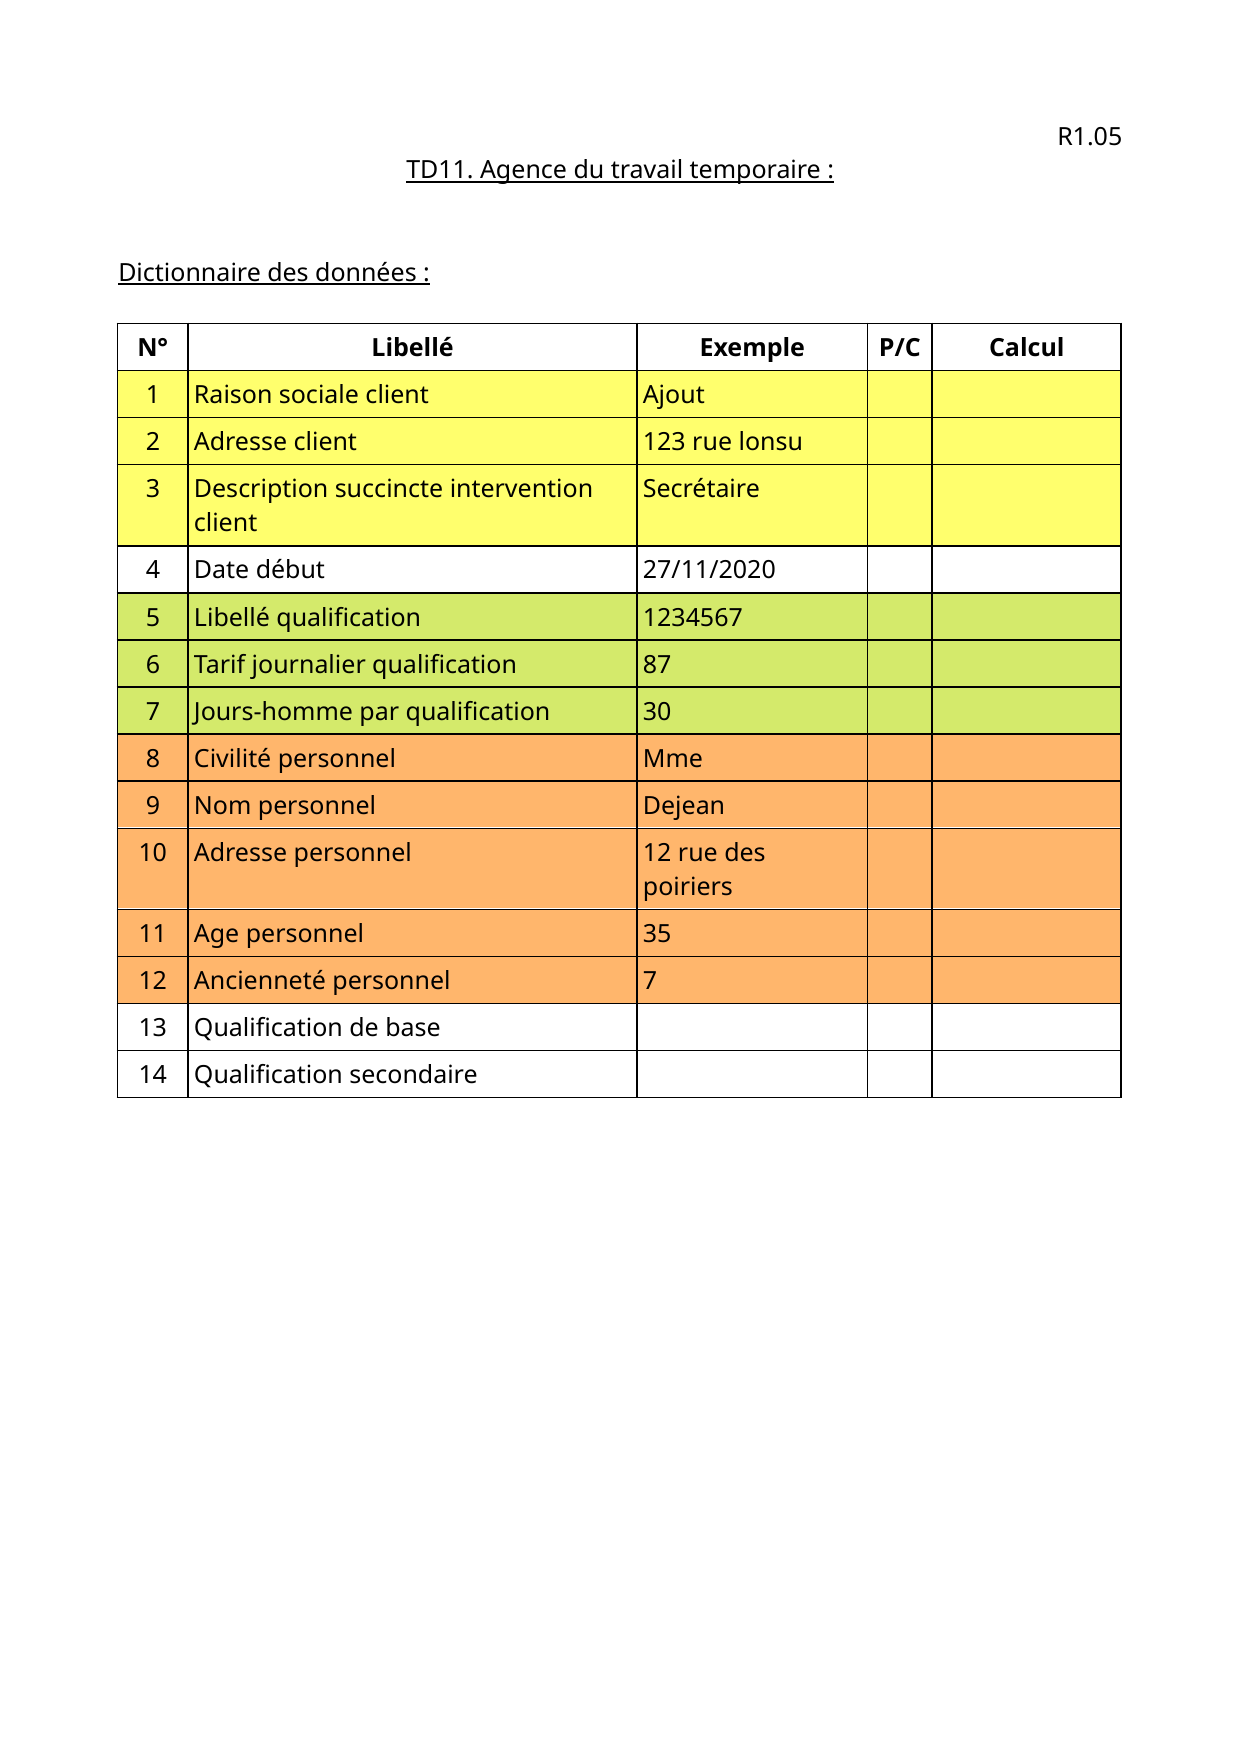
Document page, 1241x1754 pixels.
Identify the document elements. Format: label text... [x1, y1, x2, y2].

table_cell Age personnel [189, 910, 636, 956]
table_cell Qualification de base [189, 1004, 636, 1050]
table_cell 12 rue des poiriers [638, 829, 867, 908]
table_cell Dejean [638, 782, 867, 827]
table_cell Nom personnel [189, 782, 636, 827]
table_cell [868, 547, 931, 592]
table_cell [868, 641, 931, 686]
table_cell 35 [638, 910, 867, 956]
table_cell [933, 594, 1120, 639]
table_cell Description succincte intervention client [189, 465, 636, 545]
table_header Calcul [933, 324, 1120, 369]
table_cell [933, 1004, 1120, 1050]
table_cell 2 [118, 418, 187, 464]
table_cell 27/11/2020 [638, 547, 867, 592]
table_cell [933, 688, 1120, 733]
table_cell Adresse client [189, 418, 636, 464]
table_cell [933, 547, 1120, 592]
table_header Exemple [638, 324, 867, 369]
table_cell 11 [118, 910, 187, 956]
table_cell Jours-homme par qualification [189, 688, 636, 733]
text R1.05 [118, 118, 1122, 152]
text TD11. Agence du travail temporaire : [118, 152, 1122, 186]
table_cell [638, 1004, 867, 1050]
table_cell 4 [118, 547, 187, 592]
table_cell Ancienneté personnel [189, 957, 636, 1003]
table_cell 87 [638, 641, 867, 686]
table_cell 3 [118, 465, 187, 545]
table_cell [868, 1004, 931, 1050]
table_cell [868, 418, 931, 464]
table_cell [868, 735, 931, 780]
table_cell [638, 1051, 867, 1097]
table_cell Secrétaire [638, 465, 867, 545]
table_cell [933, 910, 1120, 956]
table_cell Tarif journalier qualification [189, 641, 636, 686]
table_cell 7 [638, 957, 867, 1003]
table_header N° [118, 324, 187, 369]
table_cell [868, 957, 931, 1003]
table_cell [933, 1051, 1120, 1097]
table_cell Adresse personnel [189, 829, 636, 908]
table_cell [933, 465, 1120, 545]
table_cell [868, 910, 931, 956]
table_cell Date début [189, 547, 636, 592]
table_cell [868, 782, 931, 827]
table_cell 5 [118, 594, 187, 639]
table_header P/C [868, 324, 931, 369]
table_cell [868, 371, 931, 417]
table_cell Civilité personnel [189, 735, 636, 780]
table_cell Libellé qualification [189, 594, 636, 639]
table_cell [868, 465, 931, 545]
table_cell [933, 371, 1120, 417]
table_cell [933, 957, 1120, 1003]
table_cell 123 rue lonsu [638, 418, 867, 464]
table_cell [868, 1051, 931, 1097]
table_cell Ajout [638, 371, 867, 417]
table_cell [933, 735, 1120, 780]
text Dictionnaire des données : [118, 254, 1122, 288]
table_cell 13 [118, 1004, 187, 1050]
table_cell [933, 641, 1120, 686]
table_cell [868, 829, 931, 908]
table_cell [933, 782, 1120, 827]
table_cell 10 [118, 829, 187, 908]
table_cell Mme [638, 735, 867, 780]
table_cell 12 [118, 957, 187, 1003]
table_header Libellé [189, 324, 636, 369]
table_cell 7 [118, 688, 187, 733]
table_cell [868, 594, 931, 639]
table_cell 9 [118, 782, 187, 827]
table_cell 30 [638, 688, 867, 733]
table_cell 14 [118, 1051, 187, 1097]
table_cell 8 [118, 735, 187, 780]
table_cell [933, 418, 1120, 464]
table_cell 1234567 [638, 594, 867, 639]
table_cell Qualification secondaire [189, 1051, 636, 1097]
table_cell Raison sociale client [189, 371, 636, 417]
table_cell [933, 829, 1120, 908]
table_cell [868, 688, 931, 733]
table_cell 6 [118, 641, 187, 686]
table_cell 1 [118, 371, 187, 417]
